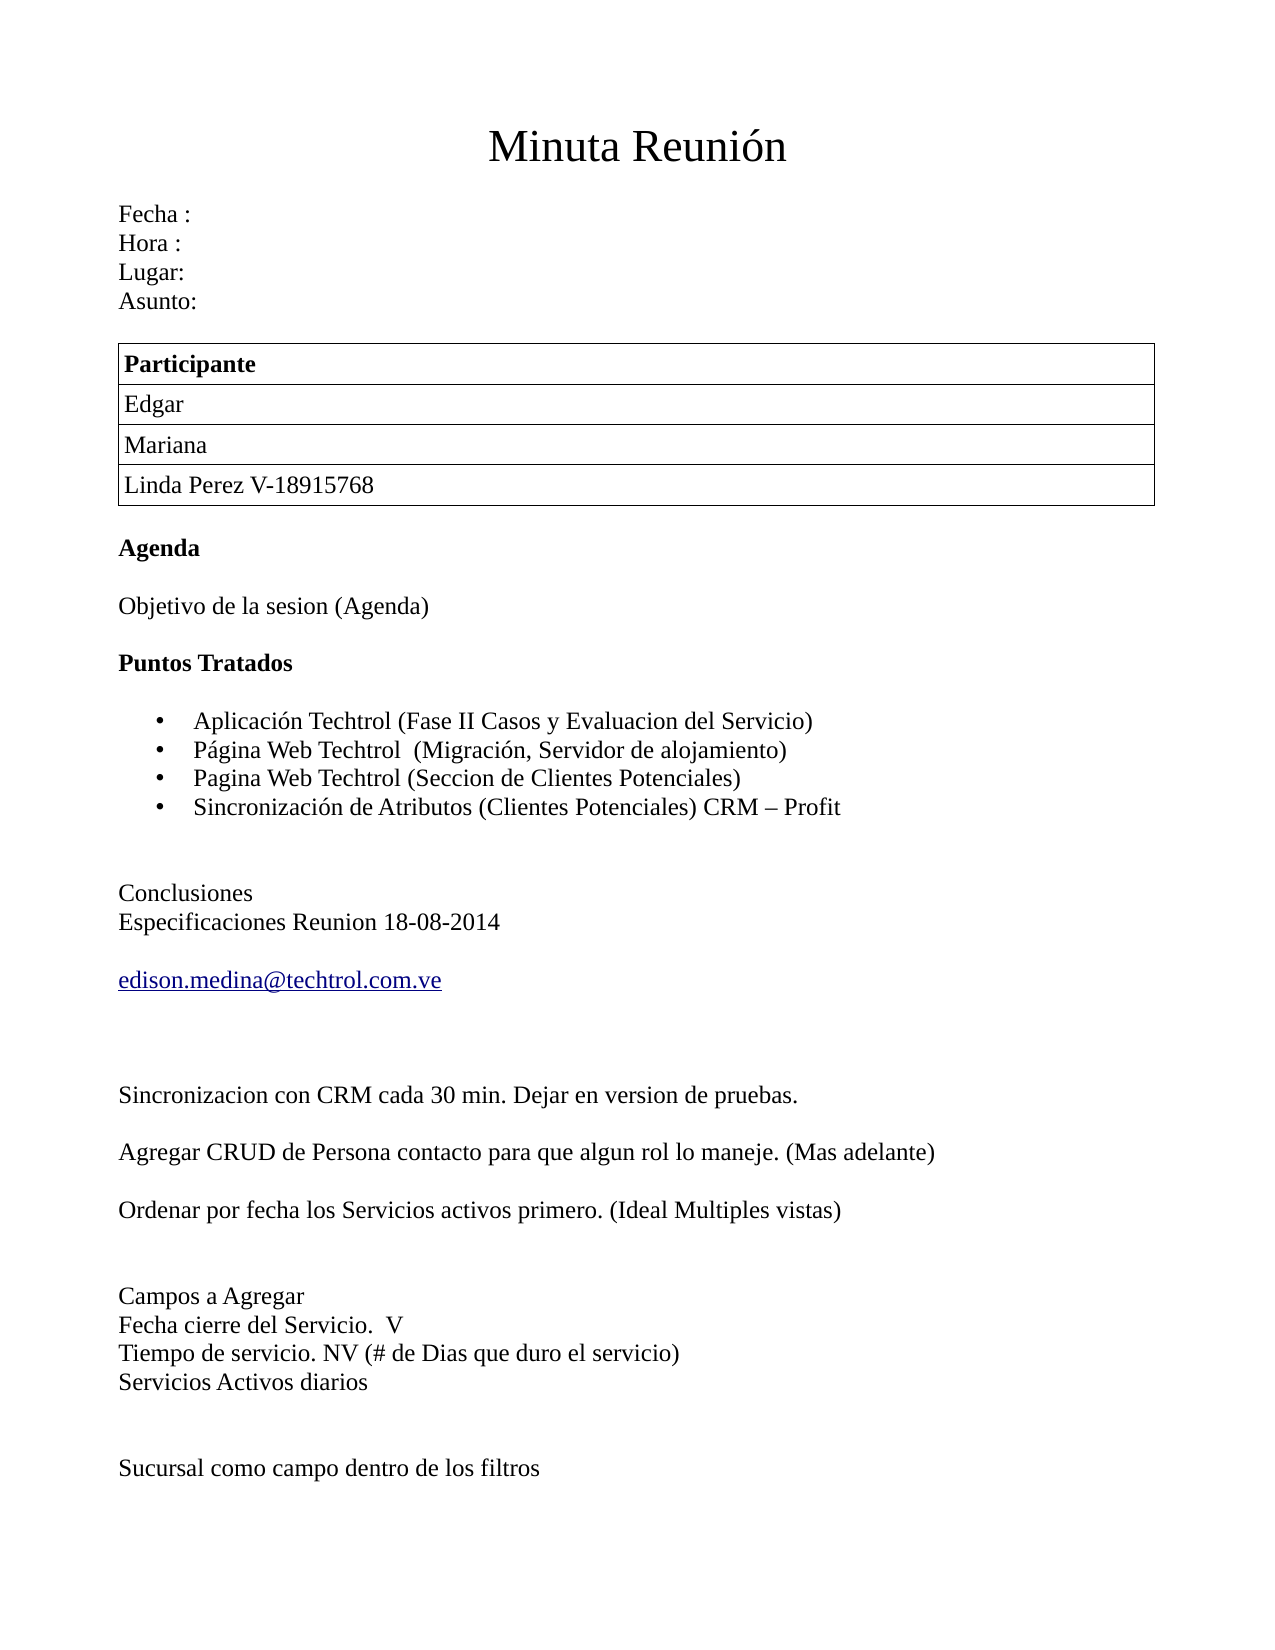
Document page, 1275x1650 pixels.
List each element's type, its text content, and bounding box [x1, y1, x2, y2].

table_cell Linda Perez V-18915768 [119, 465, 1154, 504]
text Objetivo de la sesion (Agenda) [118, 591, 1157, 620]
text Fecha : [118, 199, 1157, 228]
text Ordenar por fecha los Servicios activos primero. (Ideal Multiples vistas) [118, 1195, 1157, 1223]
list Sincronización de Atributos (Clientes Potenciales) CRM – Profit [156, 792, 1157, 821]
text Campos a Agregar [118, 1281, 1157, 1310]
text Fecha cierre del Servicio. V [118, 1310, 1157, 1338]
table_cell Edgar [119, 385, 1154, 424]
text Minuta Reunión [118, 118, 1157, 171]
text Lugar: [118, 257, 1157, 286]
table_header Participante [119, 344, 1154, 384]
text Asunto: [118, 286, 1157, 314]
list Pagina Web Techtrol (Seccion de Clientes Potenciales) [156, 763, 1157, 792]
text Hora : [118, 228, 1157, 257]
text Sincronizacion con CRM cada 30 min. Dejar en version de pruebas. [118, 1080, 1157, 1108]
text Servicios Activos diarios [118, 1367, 1157, 1396]
text edison.medina@techtrol.com.ve [118, 965, 1157, 993]
text Sucursal como campo dentro de los filtros [118, 1453, 1157, 1482]
text Puntos Tratados [118, 648, 1157, 677]
table_cell Mariana [119, 425, 1154, 464]
text Especificaciones Reunion 18-08-2014 [118, 907, 1157, 936]
text Conclusiones [118, 878, 1157, 907]
list Aplicación Techtrol (Fase II Casos y Evaluacion del Servicio) [156, 706, 1157, 735]
text Agenda [118, 533, 1157, 562]
text Tiempo de servicio. NV (# de Dias que duro el servicio) [118, 1338, 1157, 1367]
text Agregar CRUD de Persona contacto para que algun rol lo maneje. (Mas adelante) [118, 1137, 1157, 1166]
list Página Web Techtrol (Migración, Servidor de alojamiento) [156, 735, 1157, 763]
